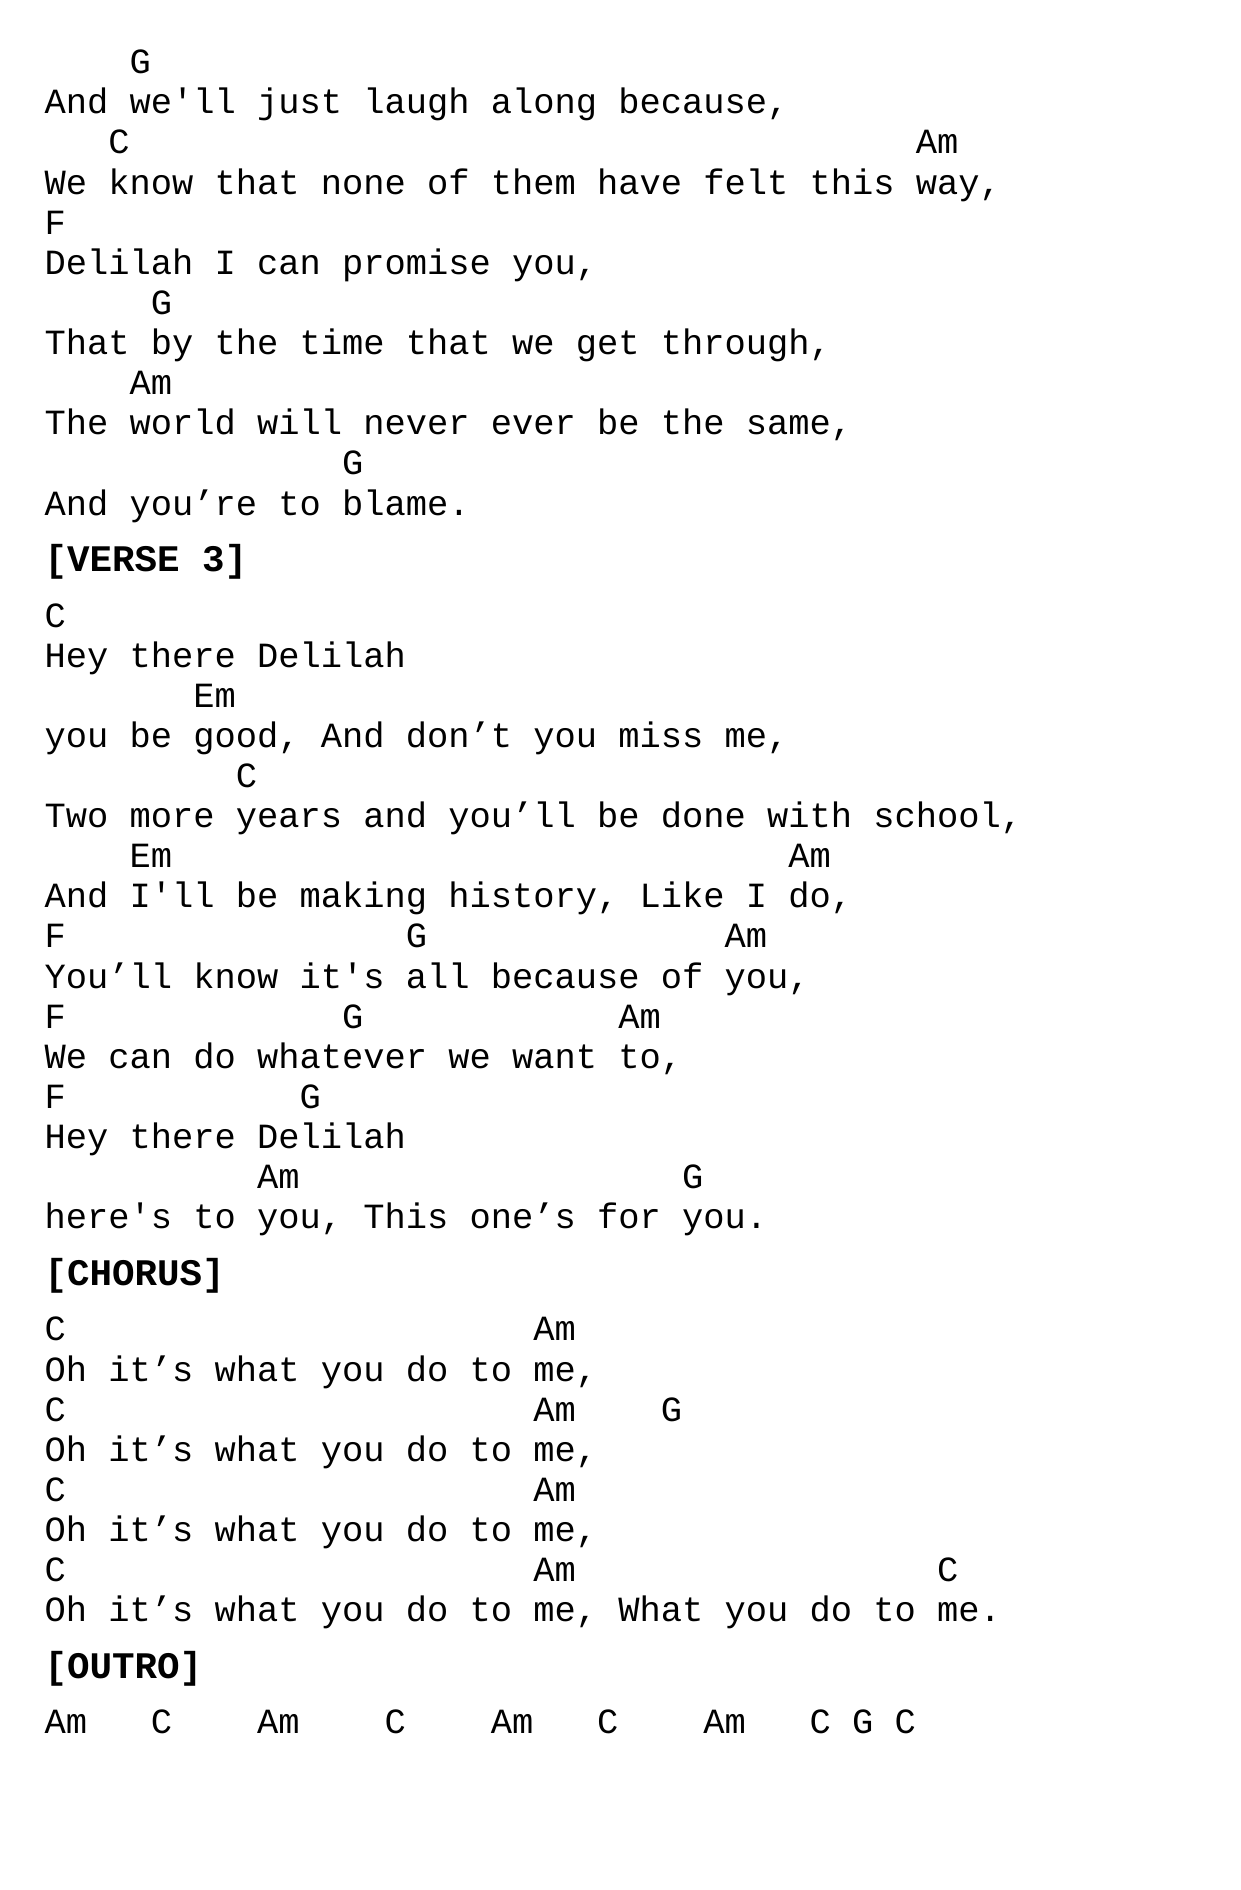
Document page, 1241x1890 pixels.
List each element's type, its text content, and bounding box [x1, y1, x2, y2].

text C Am C [44, 1552, 1063, 1592]
subtitle [CHORUS] [44, 1254, 1063, 1297]
text Oh it’s what you do to me, [44, 1432, 1063, 1472]
text Em [44, 678, 1063, 718]
text Hey there Delilah [44, 1119, 1063, 1159]
text Hey there Delilah [44, 638, 1063, 678]
text Oh it’s what you do to me, [44, 1351, 1063, 1392]
text G [44, 445, 1063, 485]
text Am [44, 365, 1063, 405]
text Am C Am C Am C Am C G C [44, 1704, 1063, 1744]
text And I'll be making history, Like I do, [44, 878, 1063, 918]
text Oh it’s what you do to me, [44, 1512, 1063, 1552]
text here's to you, This one’s for you. [44, 1199, 1063, 1239]
text You’ll know it's all because of you, [44, 958, 1063, 999]
text C Am G [44, 1392, 1063, 1432]
text C [44, 758, 1063, 798]
text Em Am [44, 838, 1063, 878]
text F [44, 205, 1063, 245]
text C [44, 598, 1063, 638]
text F G Am [44, 918, 1063, 958]
text you be good, And don’t you miss me, [44, 718, 1063, 758]
text F G Am [44, 999, 1063, 1039]
text And you’re to blame. [44, 485, 1063, 526]
text Oh it’s what you do to me, What you do to me. [44, 1592, 1063, 1632]
text C Am [44, 1472, 1063, 1512]
text We can do whatever we want to, [44, 1039, 1063, 1079]
text That by the time that we get through, [44, 325, 1063, 365]
text Am G [44, 1159, 1063, 1199]
text C Am [44, 1311, 1063, 1351]
text We know that none of them have felt this way, [44, 164, 1063, 205]
text The world will never ever be the same, [44, 405, 1063, 445]
subtitle [OUTRO] [44, 1647, 1063, 1689]
text Two more years and you’ll be done with school, [44, 798, 1063, 838]
text G [44, 44, 1063, 84]
text Delilah I can promise you, [44, 245, 1063, 285]
text G [44, 285, 1063, 325]
text C Am [44, 124, 1063, 164]
text And we'll just laugh along because, [44, 84, 1063, 124]
subtitle [VERSE 3] [44, 540, 1063, 583]
text F G [44, 1079, 1063, 1119]
